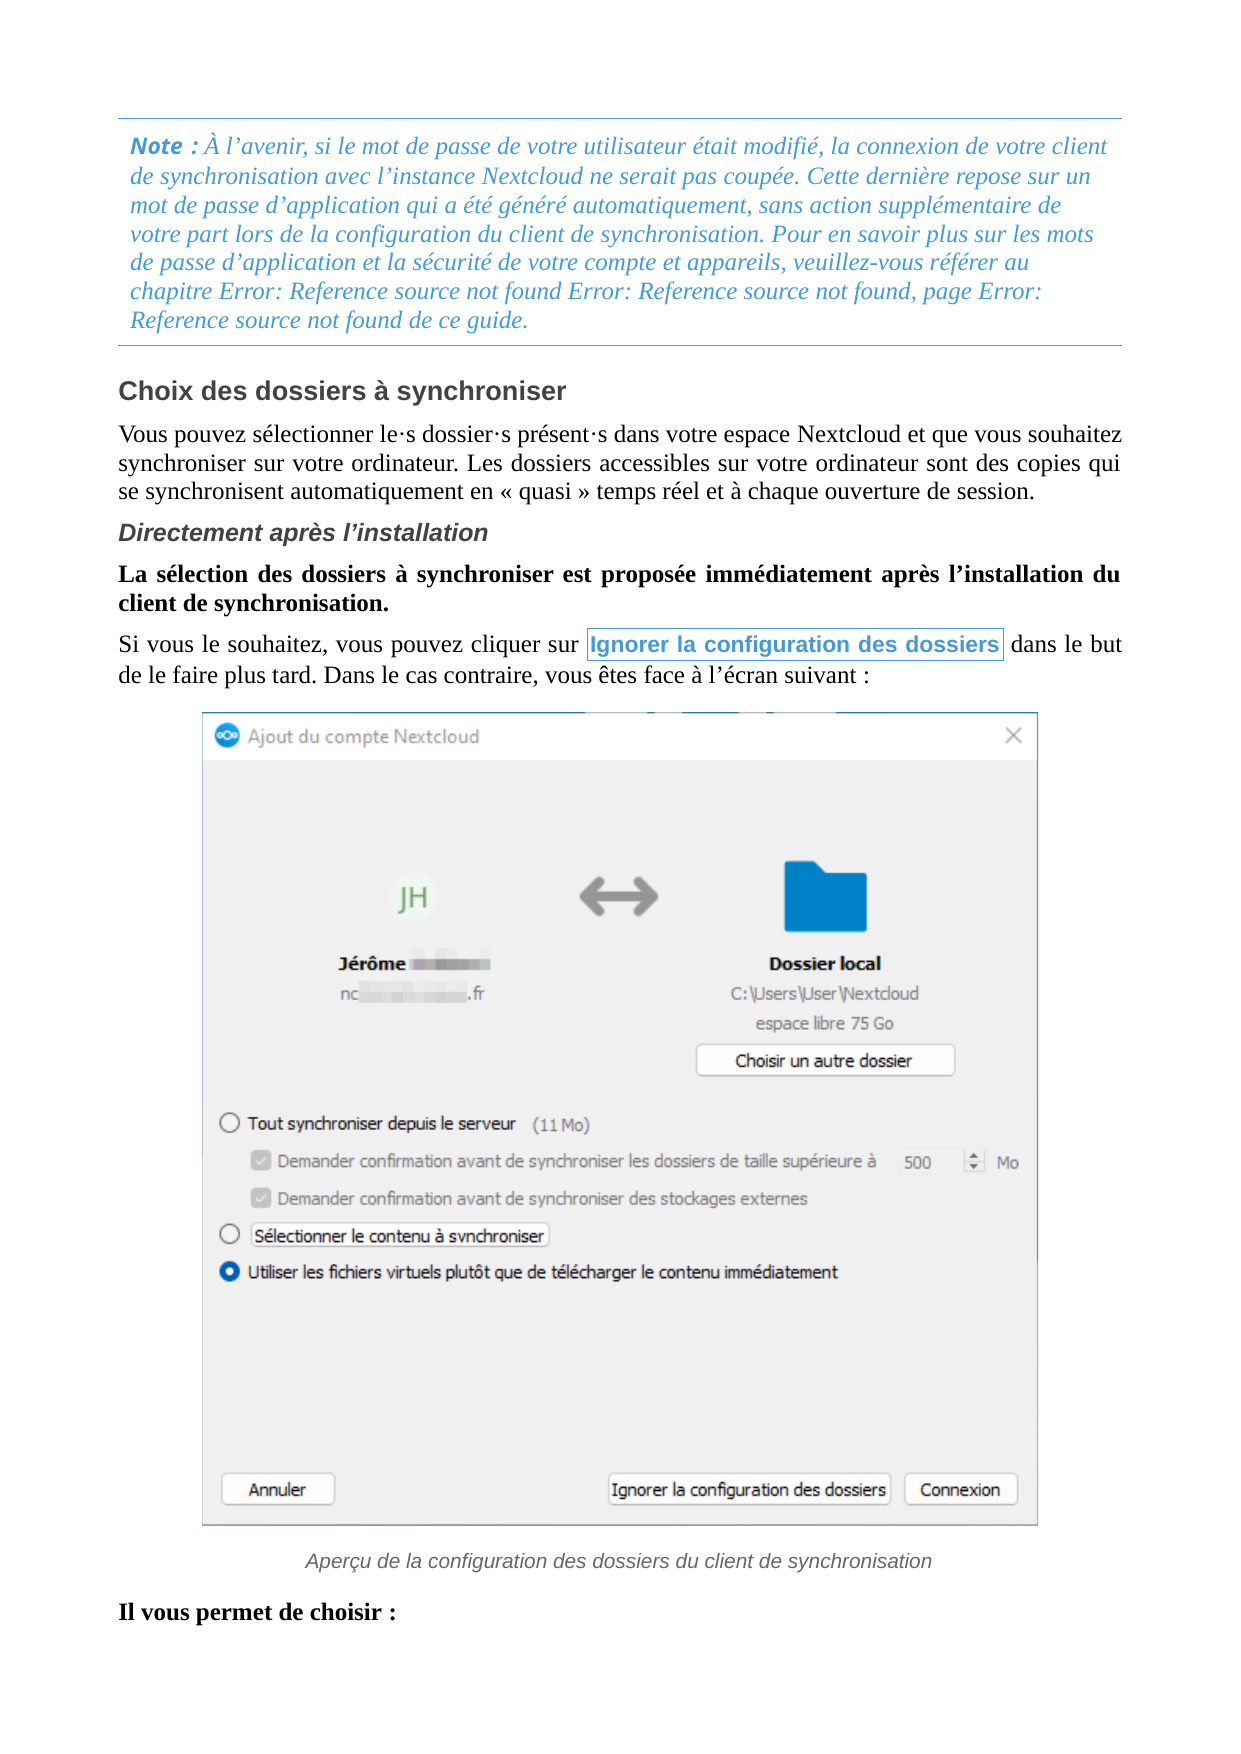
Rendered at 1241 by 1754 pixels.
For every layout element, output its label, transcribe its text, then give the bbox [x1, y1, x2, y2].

text Si vous le souhaitez, vous pouvez cliquer sur Ignorer la configuration des dossiers dans le but de le faire plus tard. Dans le cas contraire, vous êtes face à l’écran suivant : [118, 628, 1122, 689]
text La sélection des dossiers à synchroniser est proposée immédiatement après l’installation du client de synchronisation. [118, 559, 1122, 616]
text Vous pouvez sélectionner le·s dossier·s présent·s dans votre espace Nextcloud et que vous souhaitez synchroniser sur votre ordinateur. Les dossiers accessibles sur votre ordinateur sont des copies qui se synchronisent automatiquement en « quasi » temps réel et à chaque ouverture de session. [118, 419, 1122, 505]
text Aperçu de la configuration des dossiers du client de synchronisation [118, 1549, 1122, 1573]
picture [202, 712, 1039, 1526]
text Il vous permet de choisir : [118, 1597, 1122, 1626]
text Note : À l’avenir, si le mot de passe de votre utilisateur était modifié, la connexion de votre client de synchronisation avec l’instance Nextcloud ne serait pas coupée. Cette dernière repose sur un mot de passe d’application qui a été généré automatiquement, sans action supplémentaire de votre part lors de la configuration du client de synchronisation. Pour en savoir plus sur les mots de passe d’application et la sécurité de votre compte et appareils, veuillez-vous référer au chapitre Erreur : source de la référence non trouvée Erreur : source de la référence non trouvée, page Erreur : source de la référence non trouvée de ce guide. [118, 119, 1122, 345]
subtitle Directement après l’installation [118, 518, 1122, 546]
subtitle Choix des dossiers à synchroniser [118, 375, 1122, 406]
